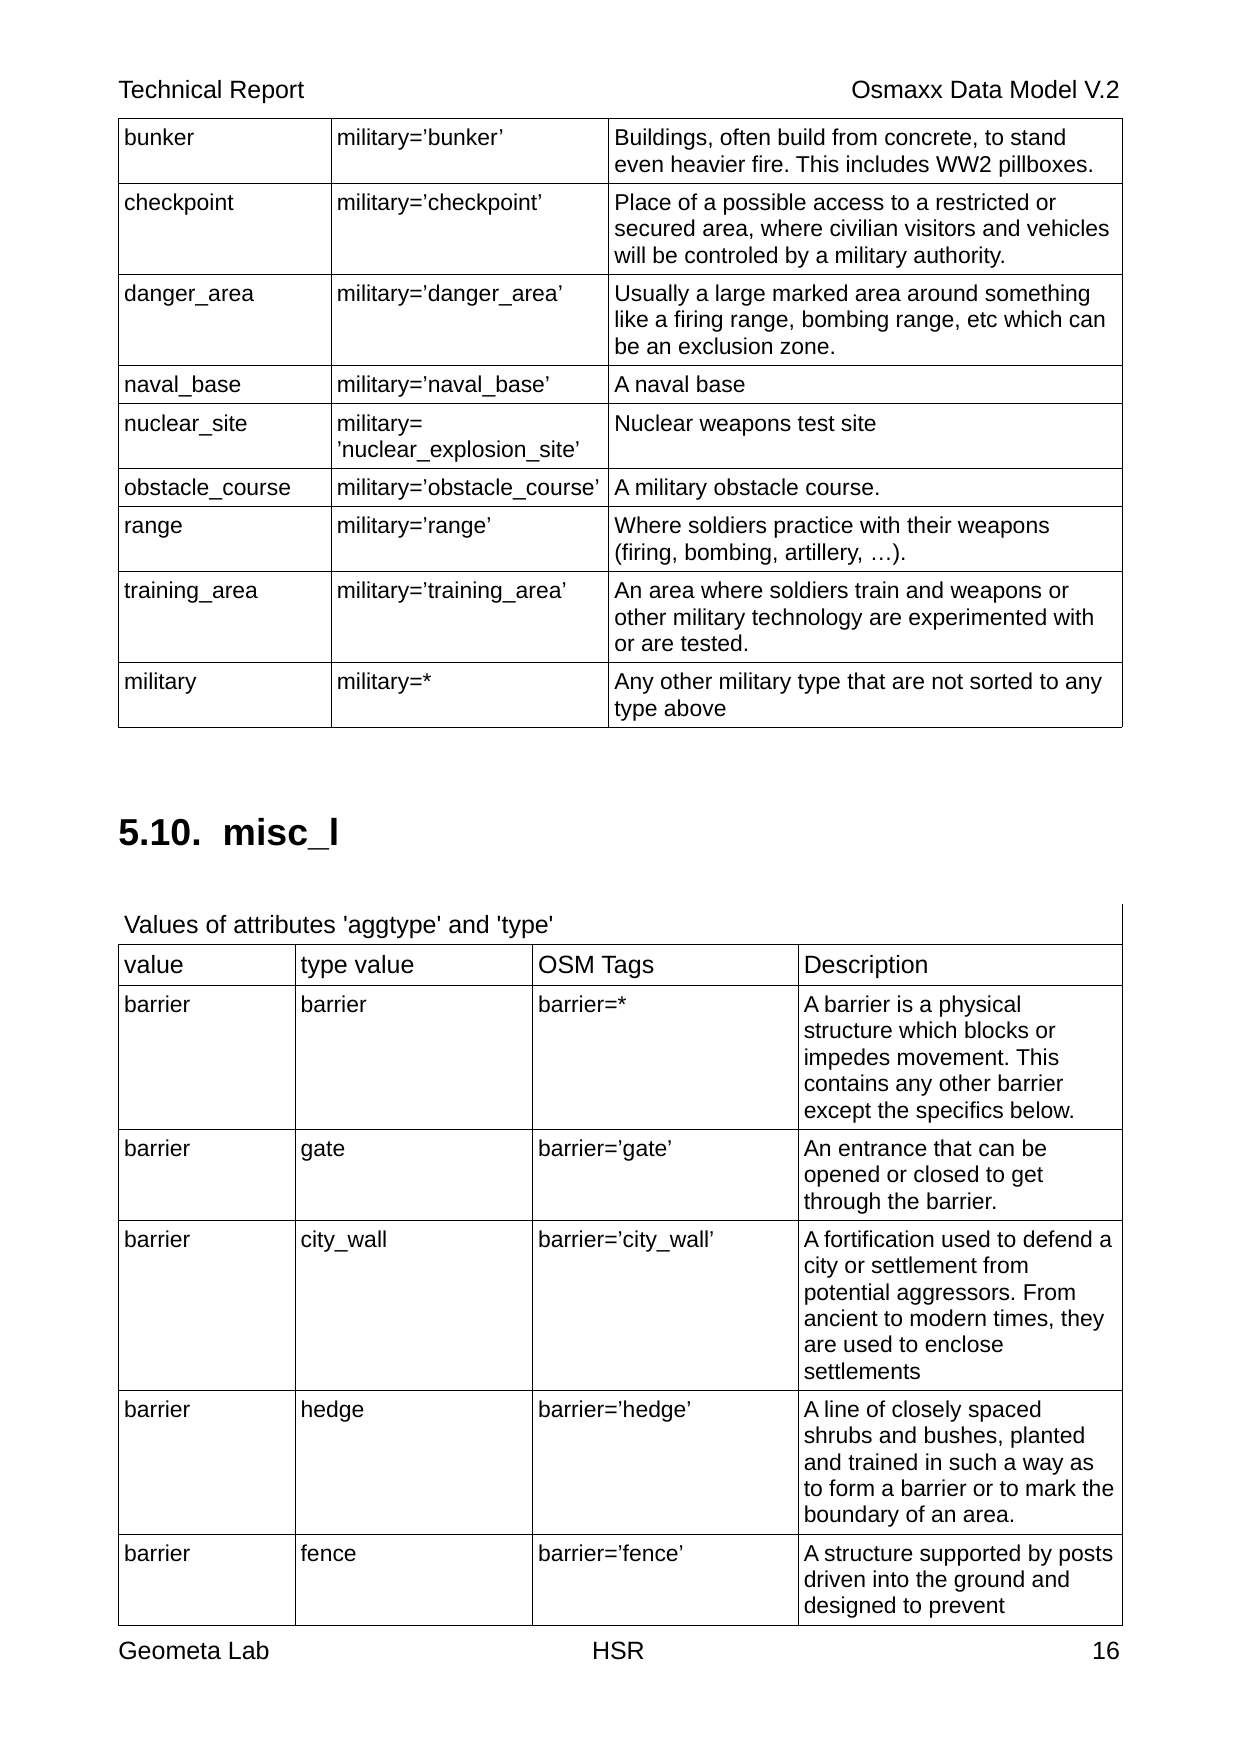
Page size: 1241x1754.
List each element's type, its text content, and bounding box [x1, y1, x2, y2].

table_cell value [119, 945, 295, 985]
table_cell A naval base [609, 366, 1122, 403]
table_cell city_wall [296, 1221, 532, 1390]
table_cell A barrier is a physical structure which blocks or impedes movement. This contains any other barrier except the specifics below. [799, 986, 1122, 1129]
table_cell military=’danger_area’ [332, 275, 608, 365]
table_cell Description [799, 945, 1122, 985]
table_cell A fortification used to defend a city or settlement from potential aggressors. From ancient to modern times, they are used to enclose settlements [799, 1221, 1122, 1390]
table_cell Where soldiers practice with their weapons (firing, bombing, artillery, …). [609, 507, 1122, 571]
table_cell Buildings, often build from concrete, to stand even heavier fire. This includes WW2 pillboxes. [609, 119, 1122, 183]
table_cell barrier [119, 1130, 295, 1220]
table_cell barrier [119, 1535, 295, 1624]
table_cell An area where soldiers train and weapons or other military technology are experimented with or are tested. [609, 572, 1122, 662]
table_cell Place of a possible access to a restricted or secured area, where civilian visitors and vehicles will be controled by a military authority. [609, 184, 1122, 274]
subtitle misc_l [118, 810, 1122, 853]
table_cell gate [296, 1130, 532, 1220]
table_cell A structure supported by posts driven into the ground and designed to prevent [799, 1535, 1122, 1624]
table_cell hedge [296, 1391, 532, 1533]
table_cell barrier [119, 1221, 295, 1390]
table_cell type value [296, 945, 532, 985]
table_cell nuclear_site [119, 404, 331, 468]
table_cell barrier=* [533, 986, 798, 1129]
table_cell checkpoint [119, 184, 331, 274]
table_cell military=’training_area’ [332, 572, 608, 662]
table_cell barrier=’fence’ [533, 1535, 798, 1624]
table_cell An entrance that can be opened or closed to get through the barrier. [799, 1130, 1122, 1220]
table_cell Nuclear weapons test site [609, 404, 1122, 468]
table_cell barrier [296, 986, 532, 1129]
table_cell bunker [119, 119, 331, 183]
table_cell danger_area [119, 275, 331, 365]
table_cell military=’range’ [332, 507, 608, 571]
table_cell fence [296, 1535, 532, 1624]
table_header Values of attributes 'aggtype' and 'type' [118, 904, 1122, 944]
table_cell barrier [119, 1391, 295, 1533]
table_cell military=’checkpoint’ [332, 184, 608, 274]
table_cell barrier=’gate’ [533, 1130, 798, 1220]
table_cell A military obstacle course. [609, 469, 1122, 506]
table_cell barrier=’hedge’ [533, 1391, 798, 1533]
table_cell barrier=’city_wall’ [533, 1221, 798, 1390]
table_cell military=’obstacle_course’ [332, 469, 608, 506]
table_cell training_area [119, 572, 331, 662]
table_cell Usually a large marked area around something like a firing range, bombing range, etc which can be an exclusion zone. [609, 275, 1122, 365]
table_cell Any other military type that are not sorted to any type above [609, 663, 1122, 727]
table_cell range [119, 507, 331, 571]
table_cell military=’naval_base’ [332, 366, 608, 403]
table_cell obstacle_course [119, 469, 331, 506]
table_cell military [119, 663, 331, 727]
table_cell military= ’nuclear_explosion_site’ [332, 404, 608, 468]
table_cell naval_base [119, 366, 331, 403]
table_cell military=’bunker’ [332, 119, 608, 183]
table_cell barrier [119, 986, 295, 1129]
table_cell OSM Tags [533, 945, 798, 985]
table_cell military=* [332, 663, 608, 727]
table_cell A line of closely spaced shrubs and bushes, planted and trained in such a way as to form a barrier or to mark the boundary of an area. [799, 1391, 1122, 1533]
